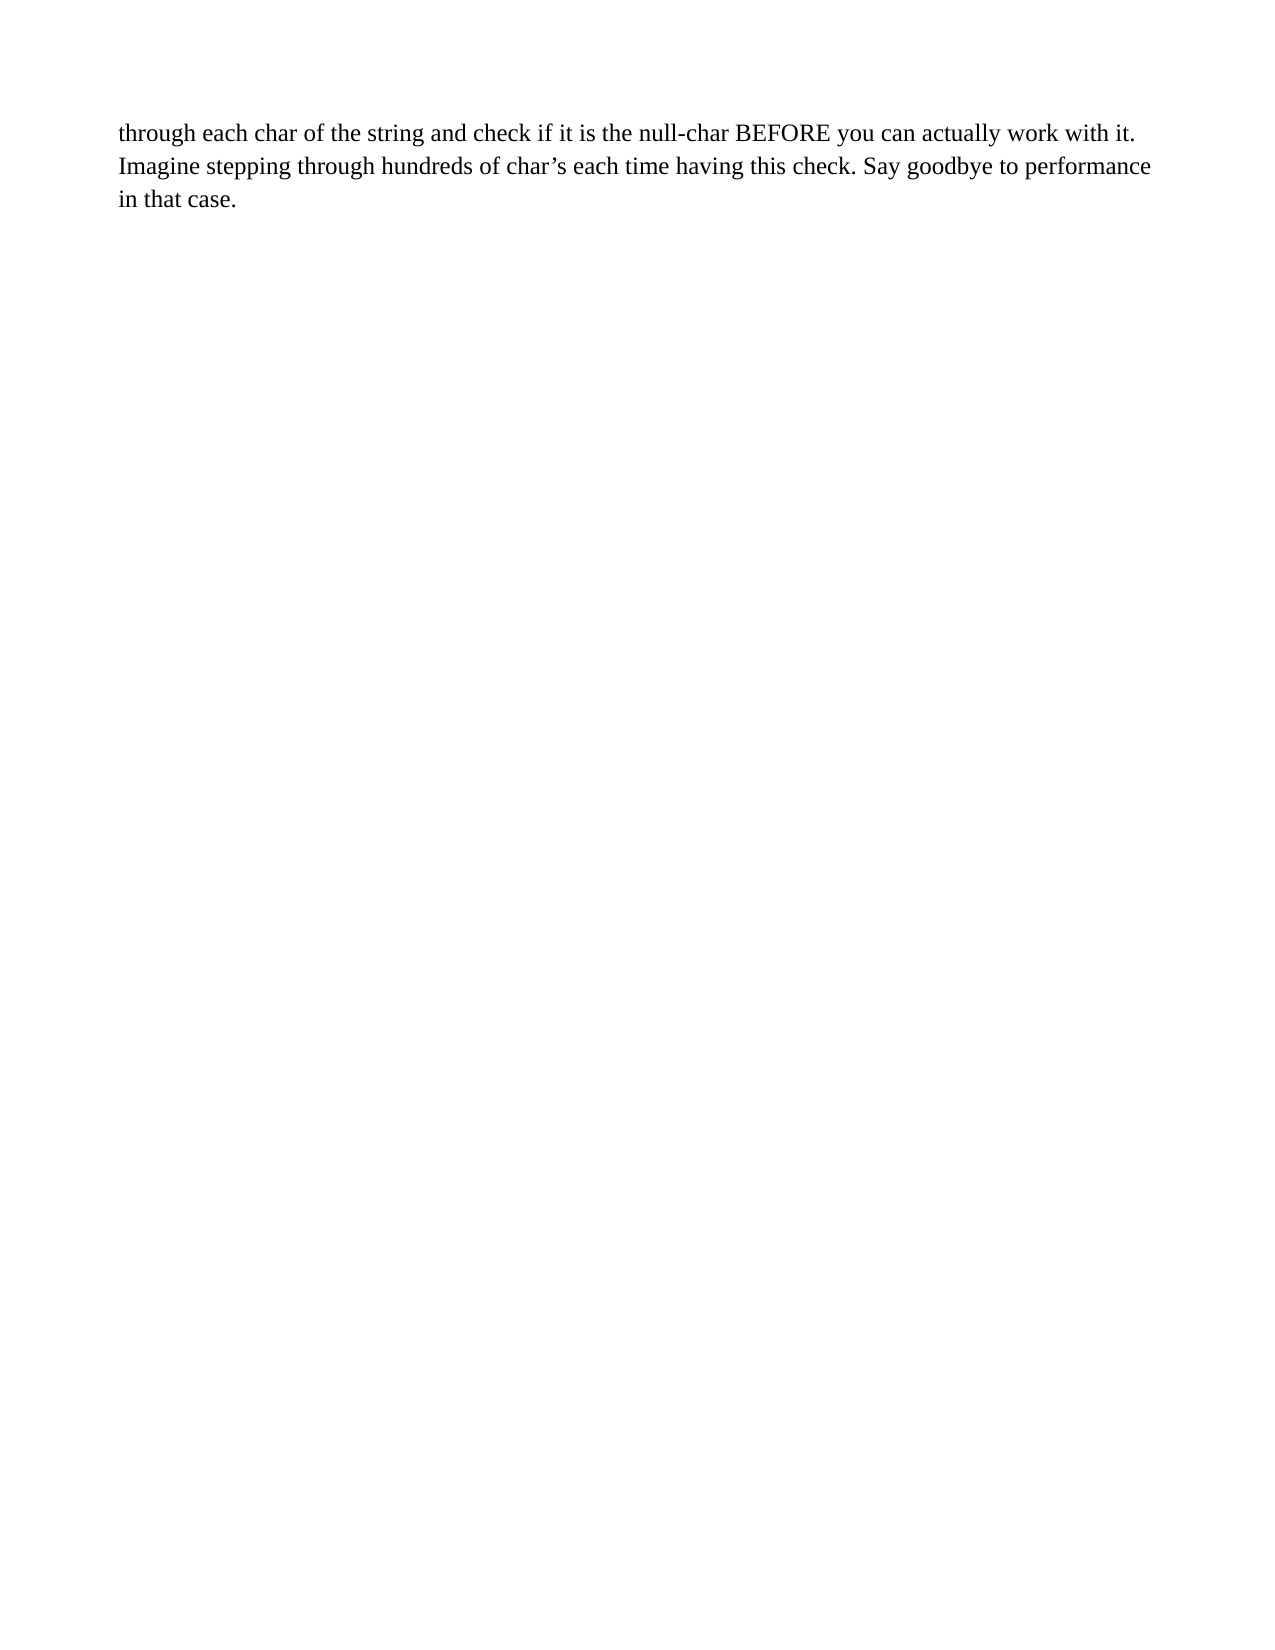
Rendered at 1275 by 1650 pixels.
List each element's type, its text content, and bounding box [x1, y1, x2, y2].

text through each char of the string and check if it is the null-char BEFORE you can actually work with it. Imagine stepping through hundreds of char’s each time having this check. Say goodbye to performance in that case. [118, 118, 1157, 213]
